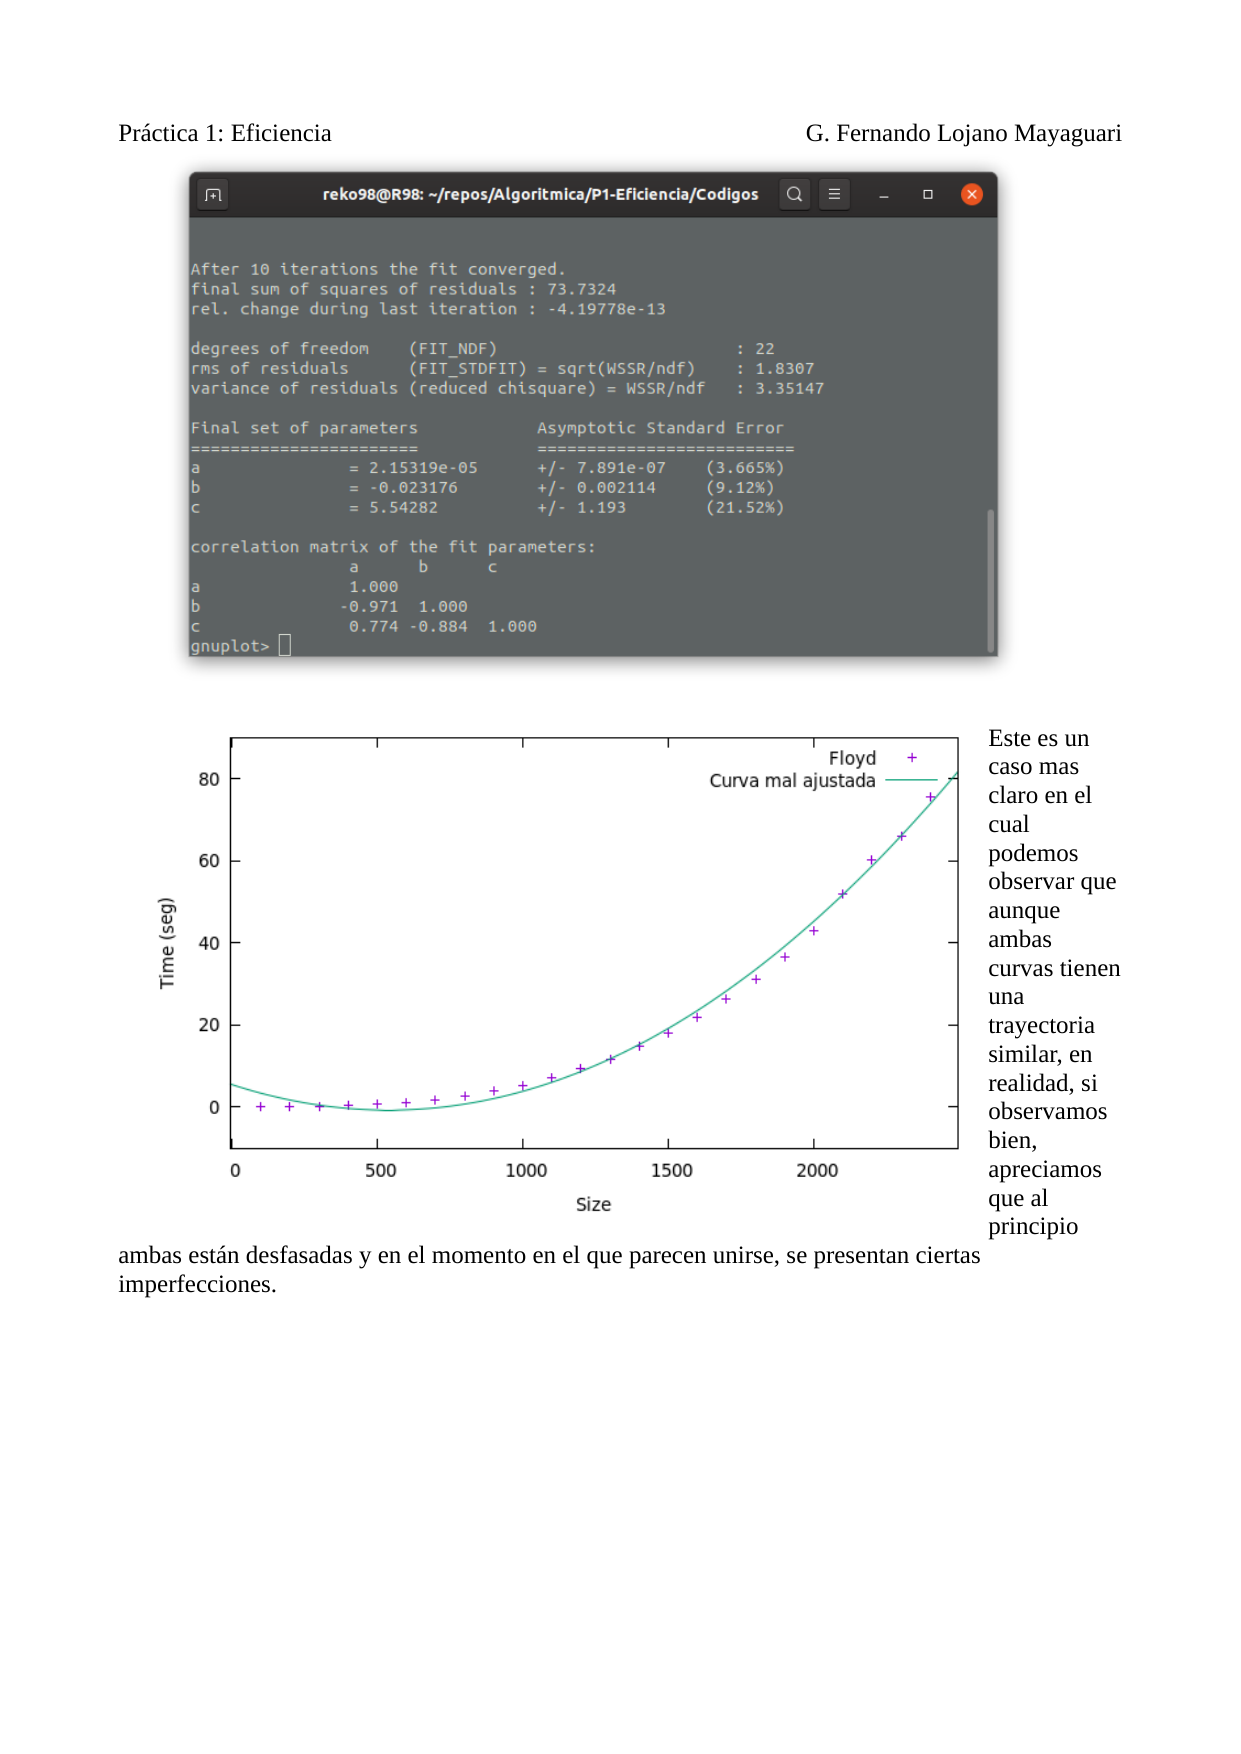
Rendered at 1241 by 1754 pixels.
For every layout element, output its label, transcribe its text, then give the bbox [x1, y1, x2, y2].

text Este es un caso mas claro en el cual podemos observar que aunque ambas curvas tienen una trayectoria similar, en realidad, si observamos bien, apreciamos que al principio ambas están desfasadas y en el momento en el que parecen unirse, se presentan ciertas imperfecciones. [118, 723, 1122, 1298]
picture [150, 715, 989, 1219]
picture [161, 147, 1026, 688]
